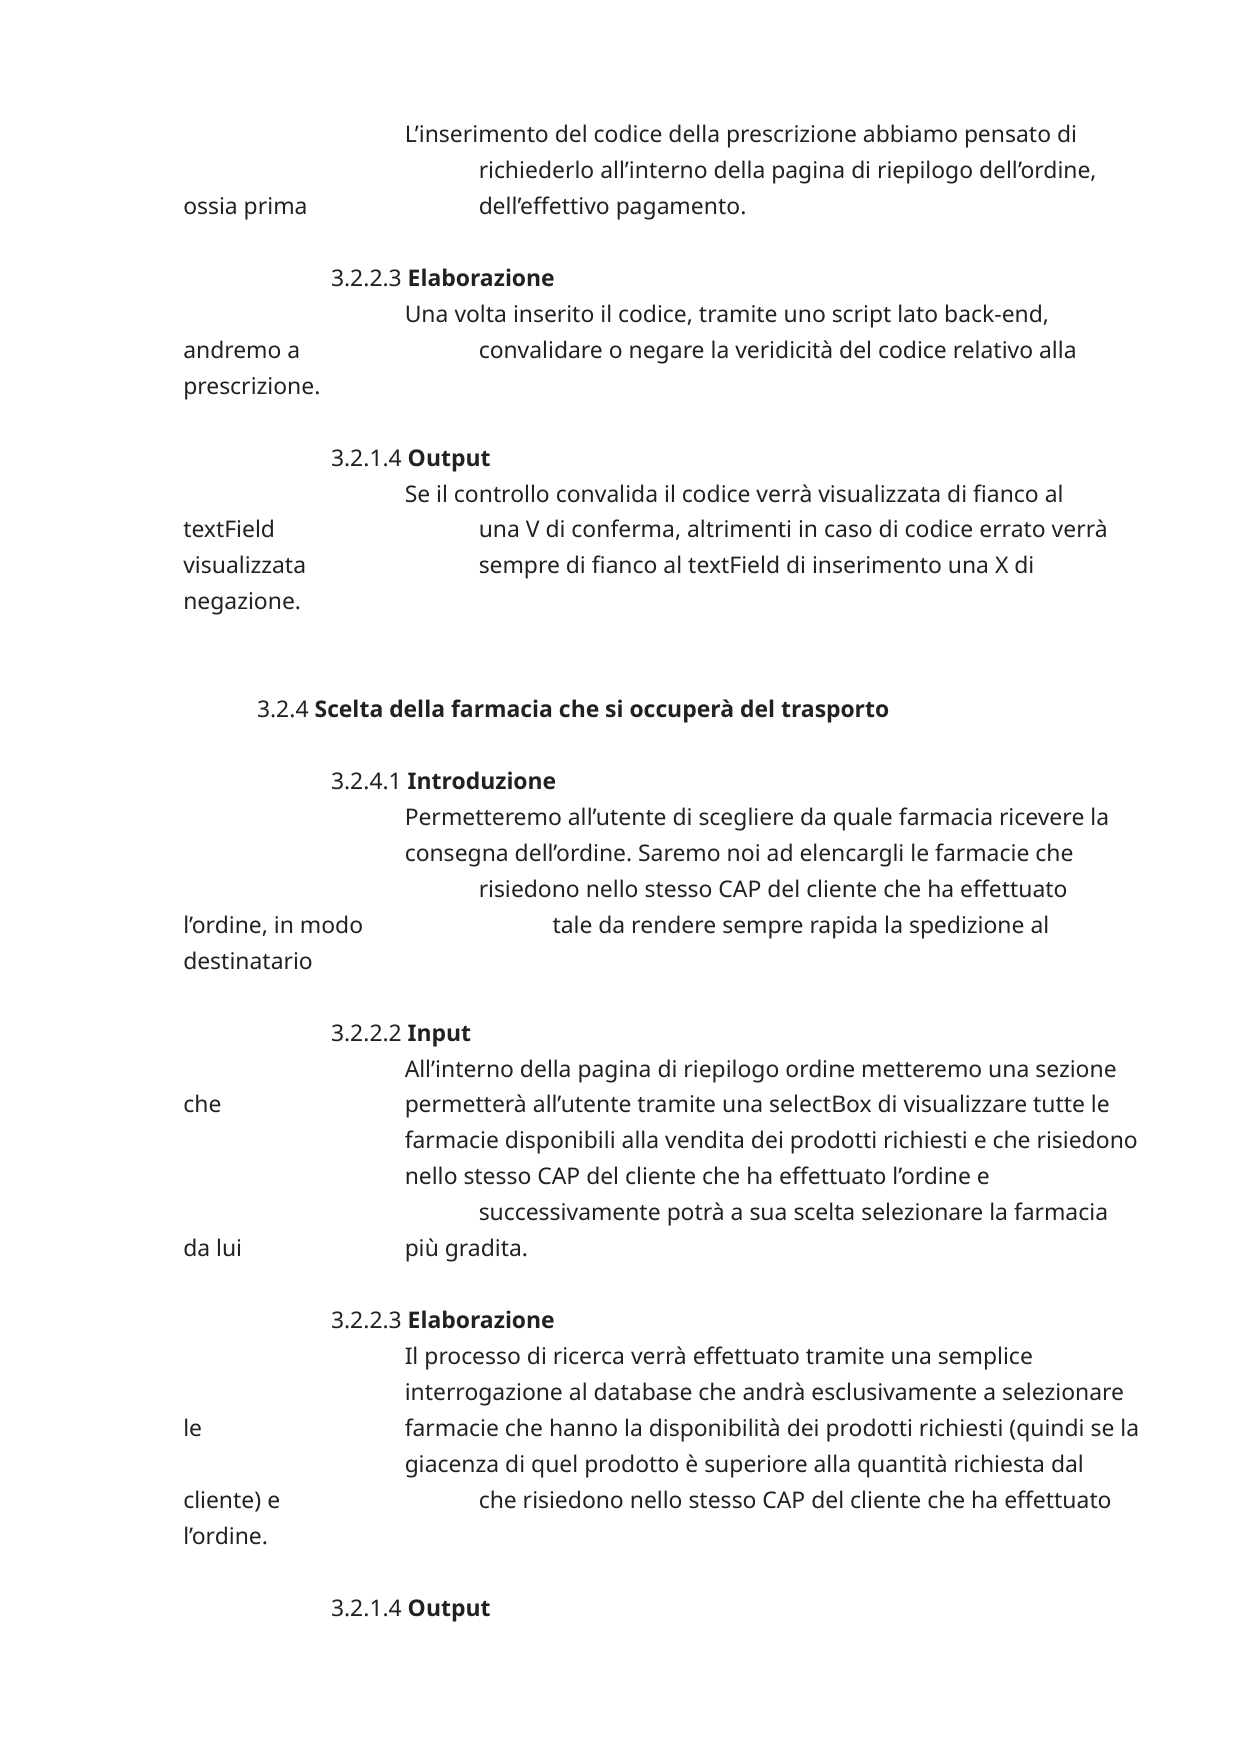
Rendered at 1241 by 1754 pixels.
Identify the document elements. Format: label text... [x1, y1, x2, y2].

text L’inserimento del codice della prescrizione abbiamo pensato di richiederlo all’interno della pagina di riepilogo dell’ordine, ossia prima dell’effettivo pagamento. [183, 118, 1140, 221]
text 3.2.1.4 Output [183, 1592, 1140, 1623]
text Permetteremo all’utente di scegliere da quale farmacia ricevere la consegna dell’ordine. Saremo noi ad elencargli le farmacie che risiedono nello stesso CAP del cliente che ha effettuato l’ordine, in modo tale da rendere sempre rapida la spedizione al destinatario [183, 801, 1140, 976]
text 3.2.2.2 Input [183, 1017, 1140, 1048]
text Se il controllo convalida il codice verrà visualizzata di fianco al textField una V di conferma, altrimenti in caso di codice errato verrà visualizzata sempre di fianco al textField di inserimento una X di negazione. [183, 477, 1140, 617]
text 3.2.1.4 Output [183, 442, 1140, 473]
text 3.2.2.3 Elaborazione [183, 1304, 1140, 1335]
text All’interno della pagina di riepilogo ordine metteremo una sezione che permetterà all’utente tramite una selectBox di visualizzare tutte le farmacie disponibili alla vendita dei prodotti richiesti e che risiedono nello stesso CAP del cliente che ha effettuato l’ordine e successivamente potrà a sua scelta selezionare la farmacia da lui più gradita. [183, 1052, 1140, 1263]
text 3.2.4 Scelta della farmacia che si occuperà del trasporto [183, 693, 1140, 724]
text 3.2.2.3 Elaborazione [183, 262, 1140, 293]
text Il processo di ricerca verrà effettuato tramite una semplice interrogazione al database che andrà esclusivamente a selezionare le farmacie che hanno la disponibilità dei prodotti richiesti (quindi se la giacenza di quel prodotto è superiore alla quantità richiesta dal cliente) e che risiedono nello stesso CAP del cliente che ha effettuato l’ordine. [183, 1340, 1140, 1551]
text 3.2.4.1 Introduzione [183, 765, 1140, 796]
text Una volta inserito il codice, tramite uno script lato back-end, andremo a convalidare o negare la veridicità del codice relativo alla prescrizione. [183, 298, 1140, 401]
